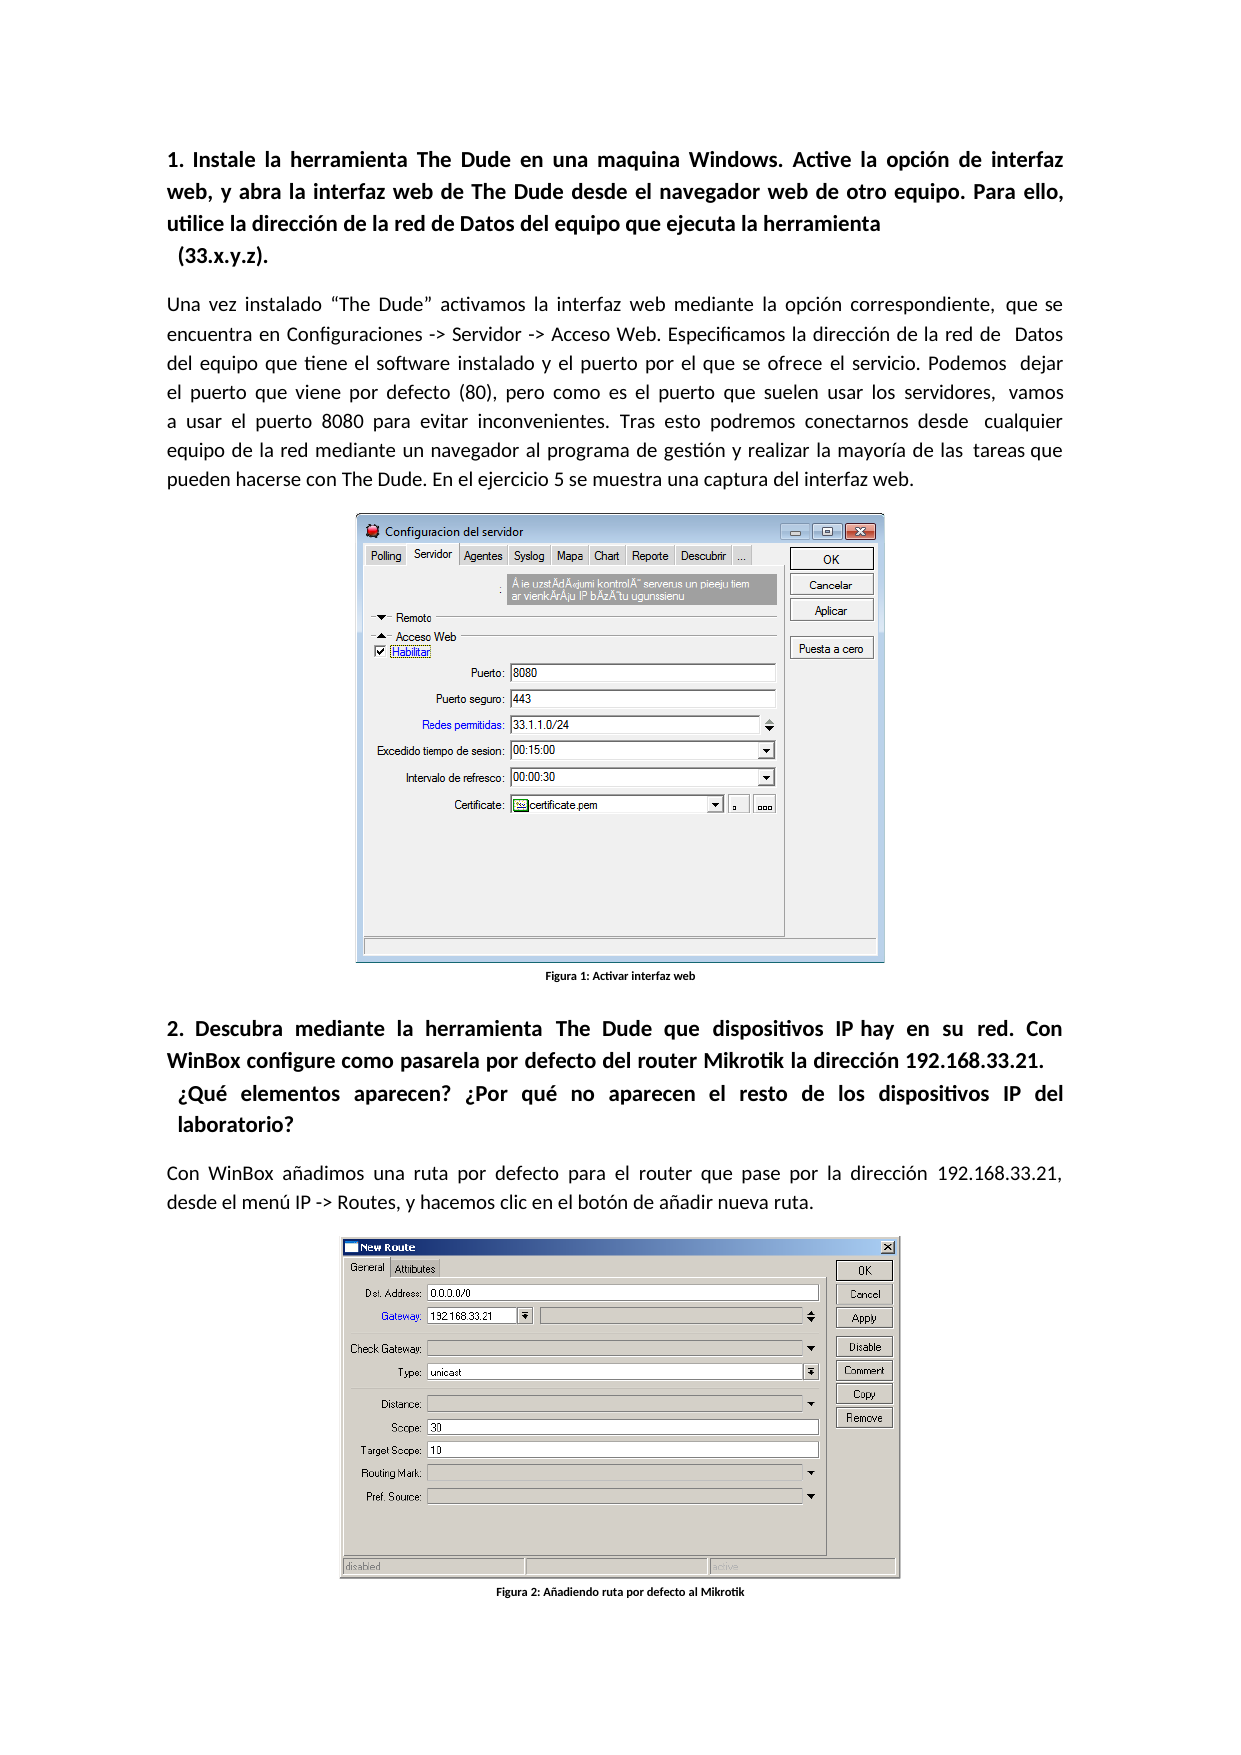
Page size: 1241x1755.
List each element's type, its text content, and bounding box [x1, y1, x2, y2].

text Figura 1: Activar interfaz web [495, 968, 746, 983]
list Descubra mediante la herramienta The Dude que dispositivos IP hay en su red. Con WinBox configure como pasarela por defecto del router Mikrotik la dirección 192.168.33.21. [167, 1014, 1064, 1074]
text Figura 2: Añadiendo ruta por defecto al Mikrotik [495, 1584, 746, 1600]
text Con WinBox añadimos una ruta por defecto para el router que pase por la dirección 192.168.33.21, desde el menú IP -> Routes, y hacemos clic en el botón de añadir nueva ruta. [167, 1160, 1063, 1215]
text (33.x.y.z). [177, 242, 1076, 269]
text Una vez instalado “The Dude” activamos la interfaz web mediante la opción correspondiente, que se encuentra en Configuraciones -> Servidor -> Acceso Web. Especificamos la dirección de la red de Datos del equipo que tiene el software instalado y el puerto por el que se ofrece el servicio. Podemos dejar el puerto que viene por defecto (80), pero como es el puerto que suelen usar los servidores, vamos a usar el puerto 8080 para evitar inconvenientes. Tras esto podremos conectarnos desde cualquier equipo de la red mediante un navegador al programa de gestión y realizar la mayoría de las tareas que pueden hacerse con The Dude. En el ejercicio 5 se muestra una captura del interfaz web. [167, 292, 1064, 492]
list Instale la herramienta The Dude en una maquina Windows. Active la opción de interfaz web, y abra la interfaz web de The Dude desde el navegador web de otro equipo. Para ello, utilice la dirección de la red de Datos del equipo que ejecuta la herramienta [167, 145, 1064, 238]
text ¿Qué elementos aparecen? ¿Por qué no aparecen el resto de los dispositivos IP del laboratorio? [177, 1079, 1064, 1138]
